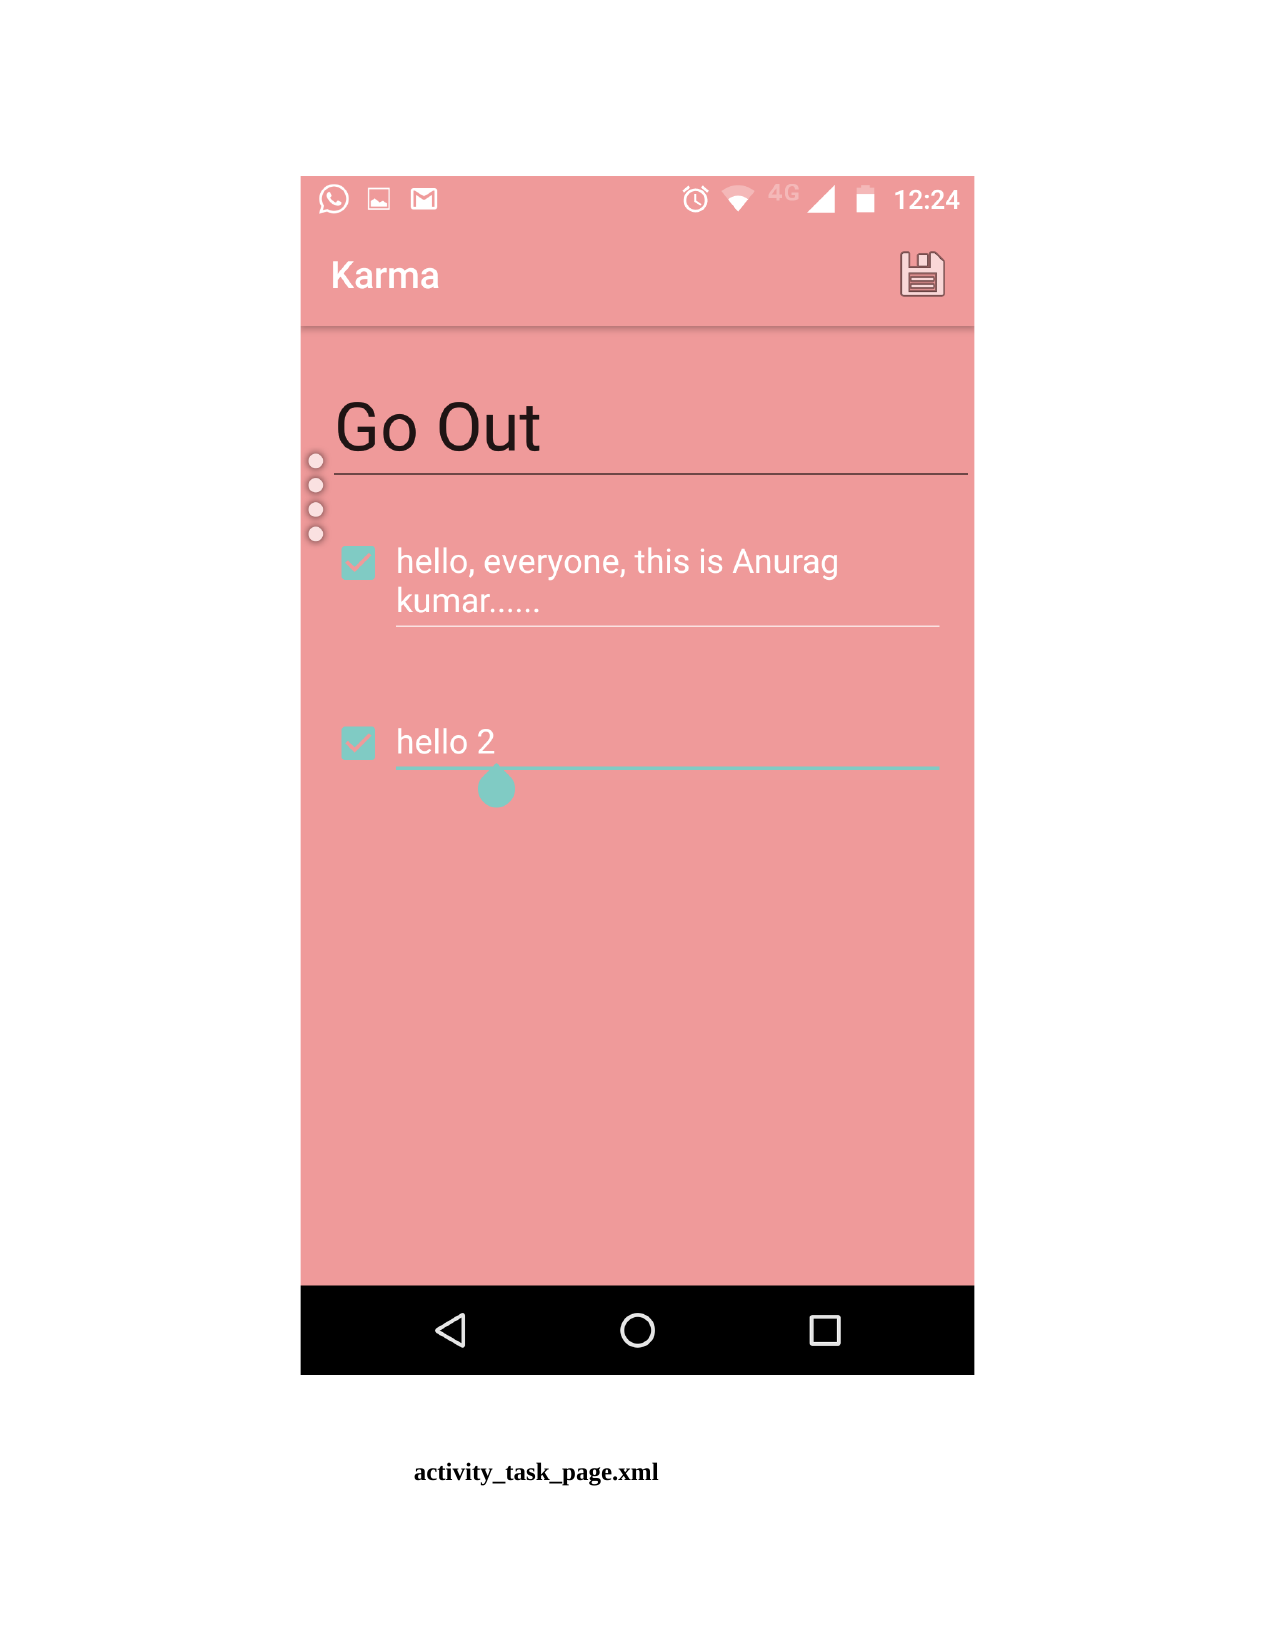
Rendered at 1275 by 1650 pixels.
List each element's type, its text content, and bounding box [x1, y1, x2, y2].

text activity_task_page.xml [118, 1457, 1157, 1486]
picture [300, 176, 975, 1375]
